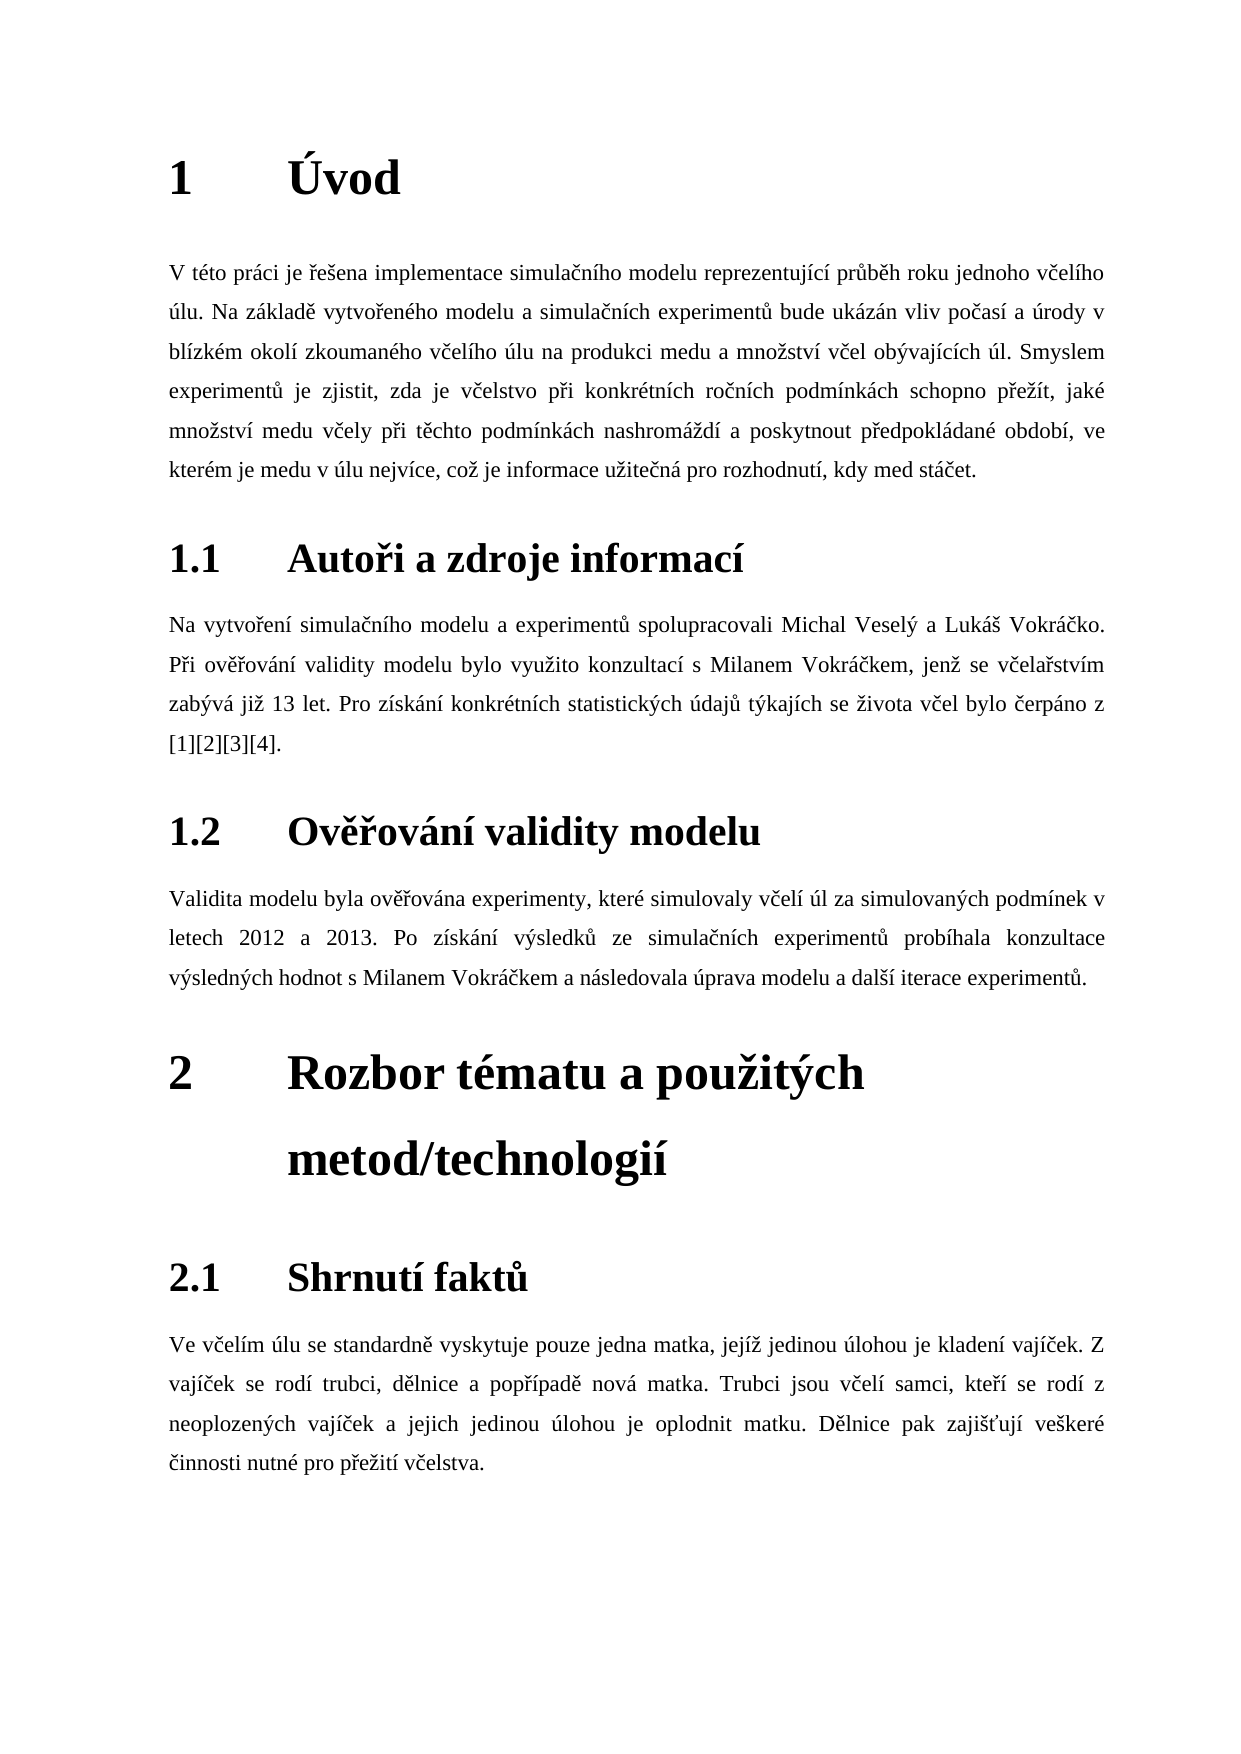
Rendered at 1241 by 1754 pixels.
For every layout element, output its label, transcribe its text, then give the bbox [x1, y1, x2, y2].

subtitle Ověřování validity modelu [169, 807, 1106, 855]
text V této práci je řešena implementace simulačního modelu reprezentující průběh roku jednoho včelího úlu. Na základě vytvořeného modelu a simulačních experimentů bude ukázán vliv počasí a úrody v blízkém okolí zkoumaného včelího úlu na produkci medu a množství včel obývajících úl. Smyslem experimentů je zjistit, zda je včelstvo při konkrétních ročních podmínkách schopno přežít, jaké množství medu včely při těchto podmínkách nashromáždí a poskytnout předpokládané období, ve kterém je medu v úlu nejvíce, což je informace užitečná pro rozhodnutí, kdy med stáčet. [169, 259, 1106, 483]
text Validita modelu byla ověřována experimenty, které simulovaly včelí úl za simulovaných podmínek v letech 2012 a 2013. Po získání výsledků ze simulačních experimentů probíhala konzultace výsledných hodnot s Milanem Vokráčkem a následovala úprava modelu a další iterace experimentů. [169, 885, 1106, 990]
subtitle Úvod [169, 148, 1106, 205]
subtitle Rozbor tématu a použitých metod/technologií [169, 1043, 1106, 1187]
subtitle Autoři a zdroje informací [169, 533, 1106, 581]
text Ve včelím úlu se standardně vyskytuje pouze jedna matka, jejíž jedinou úlohou je kladení vajíček. Z vajíček se rodí trubci, dělnice a popřípadě nová matka. Trubci jsou včelí samci, kteří se rodí z neoplozených vajíček a jejich jedinou úlohou je oplodnit matku. Dělnice pak zajišťují veškeré činnosti nutné pro přežití včelstva. [169, 1331, 1106, 1476]
text Na vytvoření simulačního modelu a experimentů spolupracovali Michal Veselý a Lukáš Vokráčko. Při ověřování validity modelu bylo využito konzultací s Milanem Vokráčkem, jenž se včelařstvím zabývá již 13 let. Pro získání konkrétních statistických údajů týkajích se života včel bylo čerpáno z [1][2][3][4]. [169, 611, 1106, 756]
subtitle Shrnutí faktů [169, 1253, 1106, 1301]
